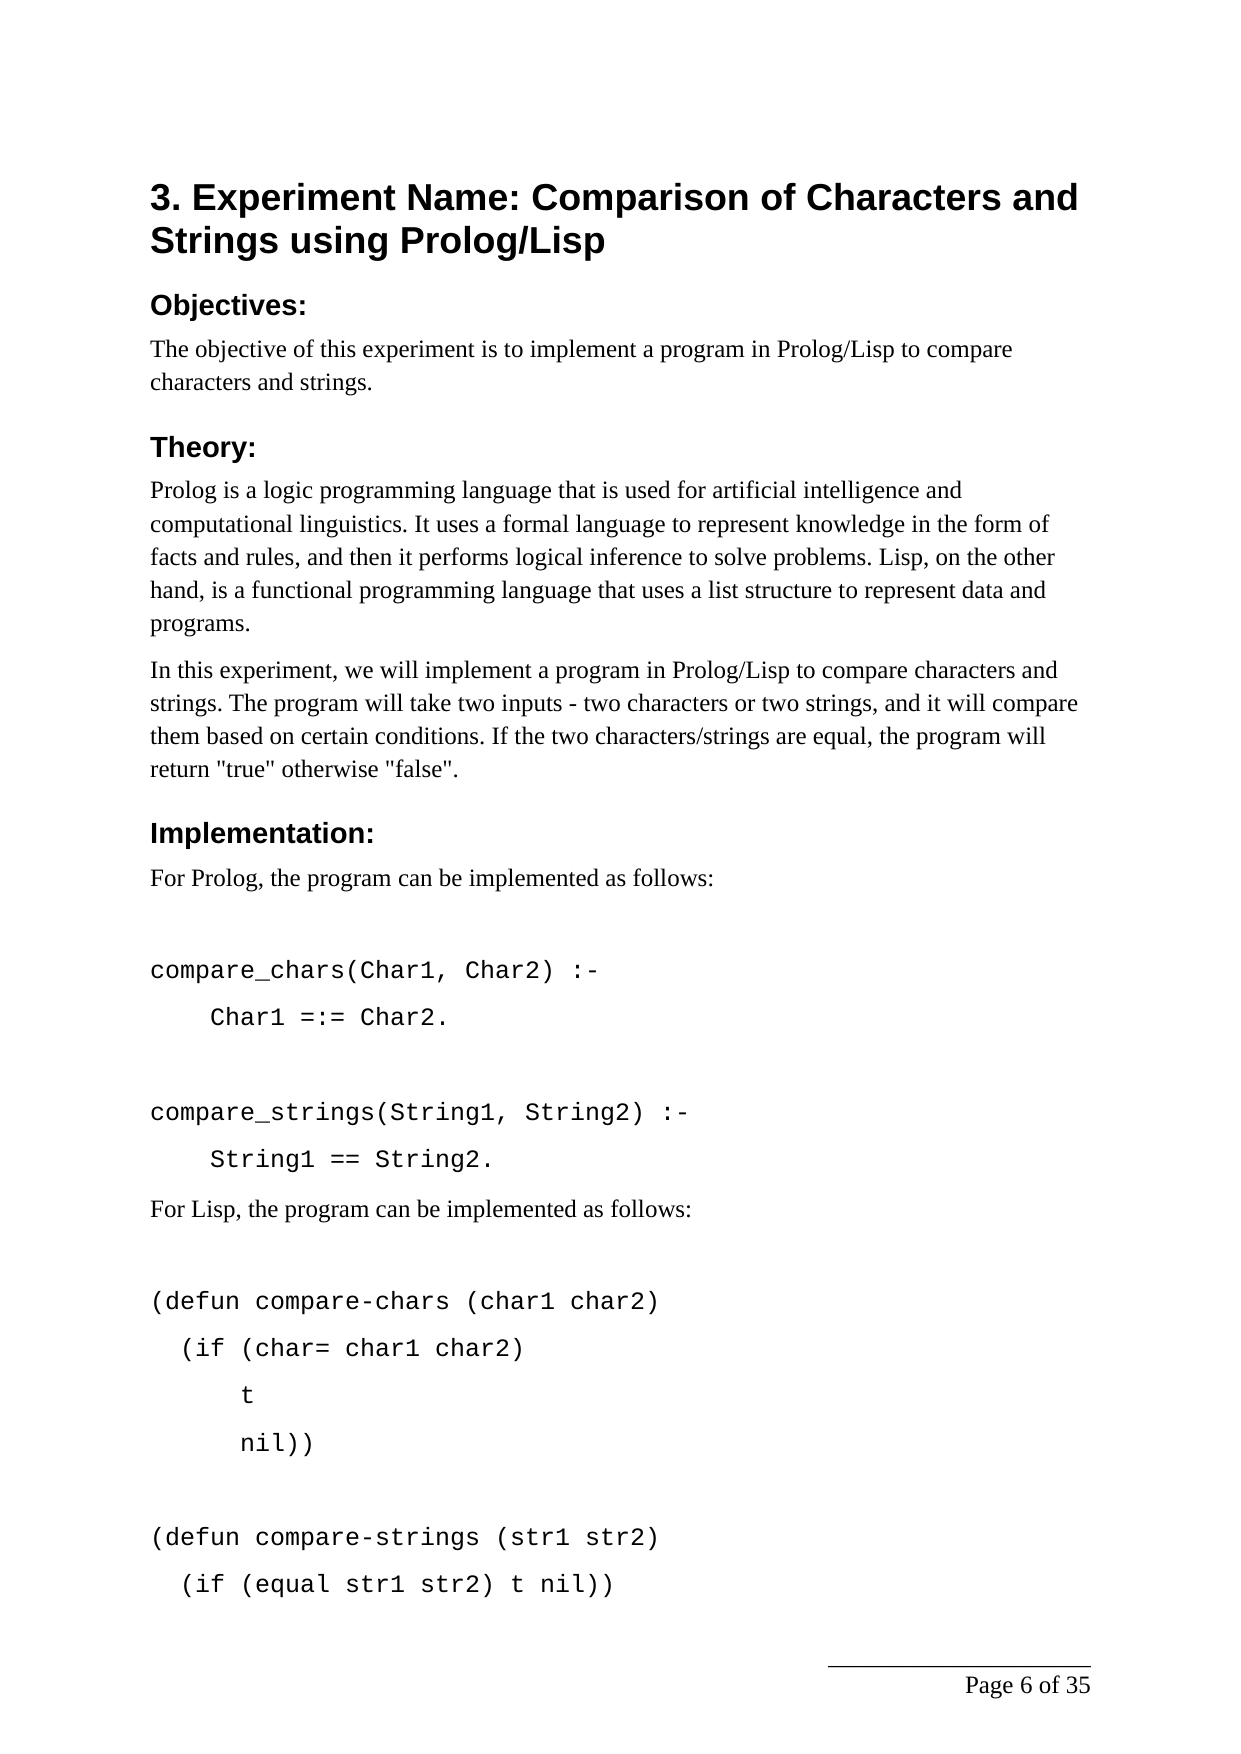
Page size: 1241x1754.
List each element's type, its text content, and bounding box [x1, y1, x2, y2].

text For Prolog, the program can be implemented as follows: [150, 863, 1091, 891]
text compare_chars(Char1, Char2) :- [150, 958, 1091, 986]
text Prolog is a logic programming language that is used for artificial intelligence and computational linguistics. It uses a formal language to represent knowledge in the form of facts and rules, and then it performs logical inference to solve problems. Lisp, on the other hand, is a functional programming language that uses a list structure to represent data and programs. [150, 476, 1091, 636]
text String1 == String2. [150, 1147, 1091, 1175]
text nil)) [150, 1430, 1091, 1458]
text (defun compare-chars (char1 char2) [150, 1289, 1091, 1317]
text compare_strings(String1, String2) :- [150, 1099, 1091, 1128]
text (defun compare-strings (str1 str2) [150, 1525, 1091, 1553]
text In this experiment, we will implement a program in Prolog/Lisp to compare characters and strings. The program will take two inputs - two characters or two strings, and it will compare them based on certain conditions. If the two characters/strings are equal, the program will return "true" otherwise "false". [150, 655, 1091, 783]
subtitle 3. Experiment Name: Comparison of Characters and Strings using Prolog/Lisp [150, 175, 1091, 261]
text The objective of this experiment is to implement a program in Prolog/Lisp to compare characters and strings. [150, 334, 1091, 396]
text t [150, 1383, 1091, 1411]
text (if (equal str1 str2) t nil)) [150, 1572, 1091, 1600]
text (if (char= char1 char2) [150, 1336, 1091, 1364]
subtitle Theory: [150, 429, 1091, 463]
subtitle Objectives: [150, 288, 1091, 322]
subtitle Implementation: [150, 817, 1091, 850]
text For Lisp, the program can be implemented as follows: [150, 1194, 1091, 1222]
text Char1 =:= Char2. [150, 1005, 1091, 1033]
